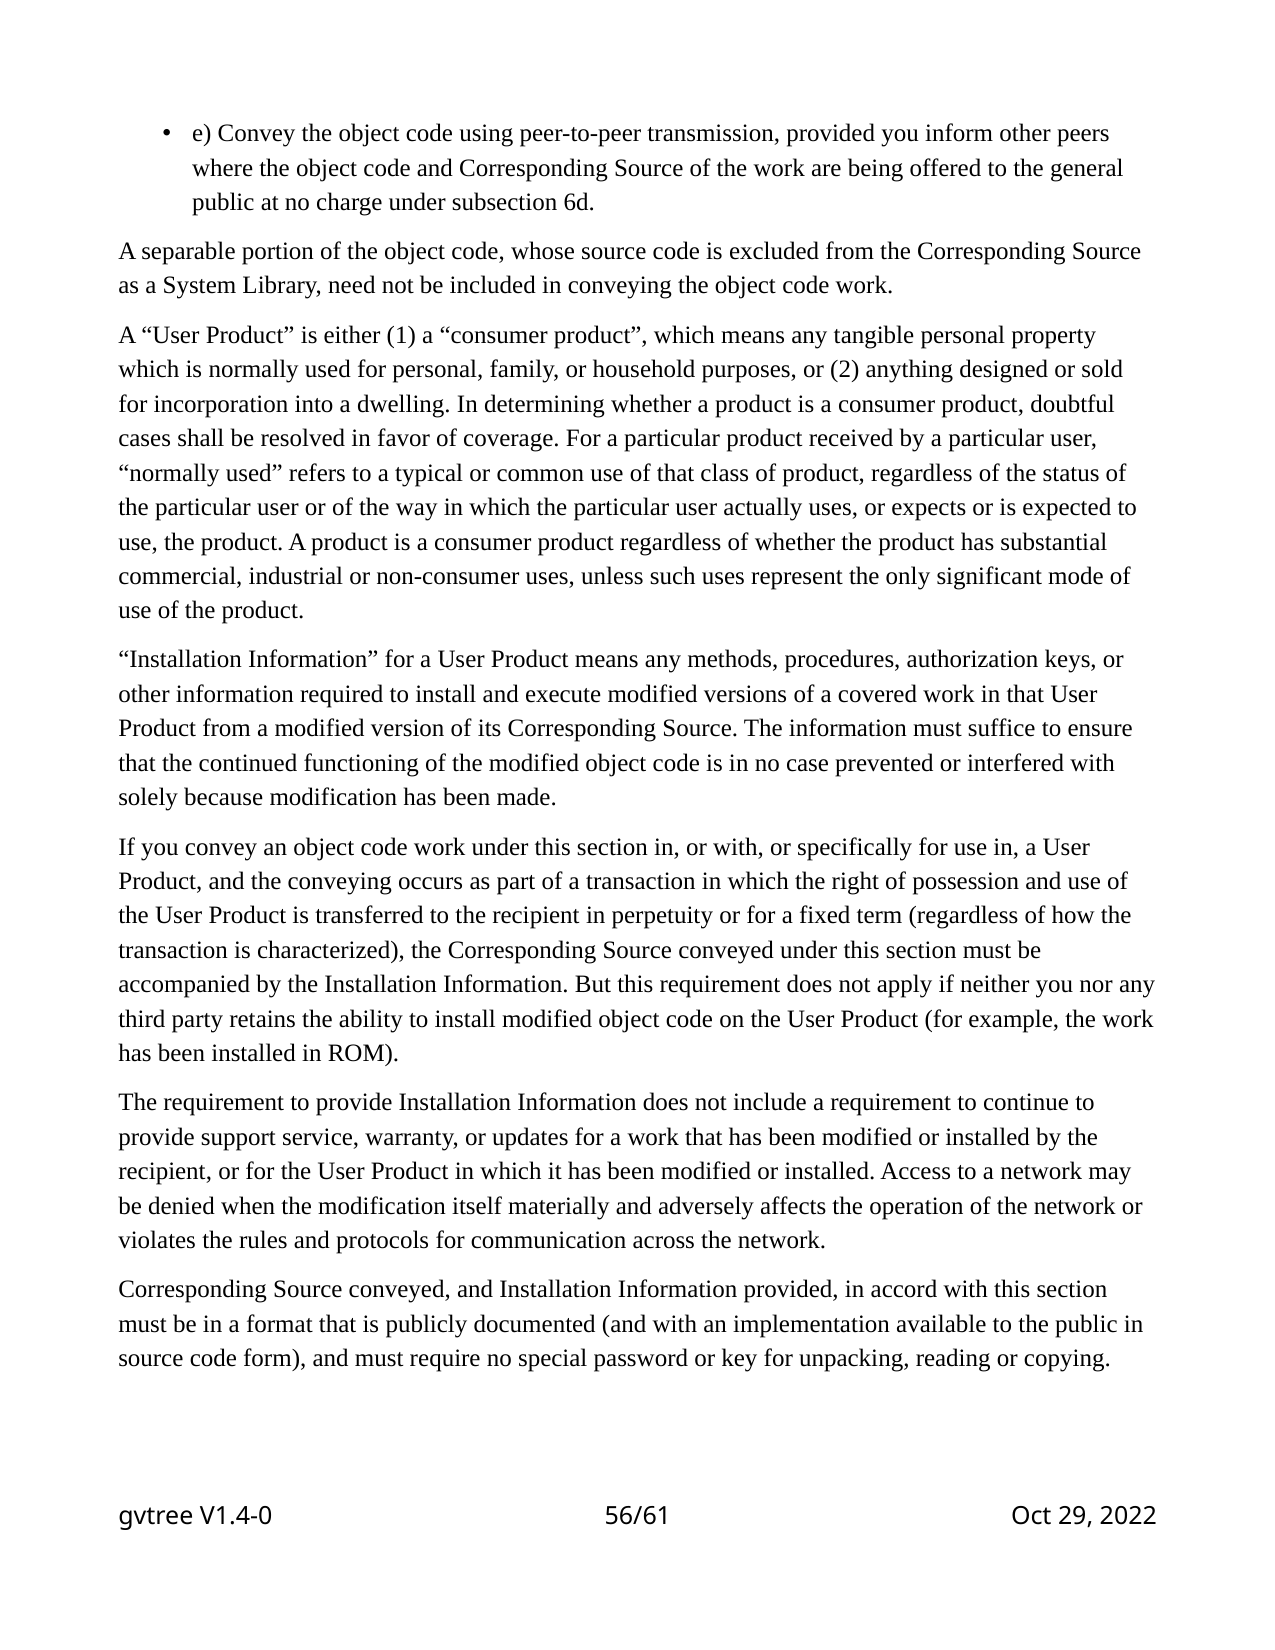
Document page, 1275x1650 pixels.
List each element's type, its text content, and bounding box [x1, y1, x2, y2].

text A “User Product” is either (1) a “consumer product”, which means any tangible personal property which is normally used for personal, family, or household purposes, or (2) anything designed or sold for incorporation into a dwelling. In determining whether a product is a consumer product, doubtful cases shall be resolved in favor of coverage. For a particular product received by a particular user, “normally used” refers to a typical or common use of that class of product, regardless of the status of the particular user or of the way in which the particular user actually uses, or expects or is expected to use, the product. A product is a consumer product regardless of whether the product has substantial commercial, industrial or non-consumer uses, unless such uses represent the only significant mode of use of the product. [118, 320, 1157, 624]
text The requirement to provide Installation Information does not include a requirement to continue to provide support service, warranty, or updates for a work that has been modified or installed by the recipient, or for the User Product in which it has been modified or installed. Access to a network may be denied when the modification itself materially and adversely affects the operation of the network or violates the rules and protocols for communication across the network. [118, 1087, 1157, 1254]
text “Installation Information” for a User Product means any methods, procedures, authorization keys, or other information required to install and execute modified versions of a covered work in that User Product from a modified version of its Corresponding Source. The information must suffice to ensure that the continued functioning of the modified object code is in no case prevented or interfered with solely because modification has been made. [118, 644, 1157, 811]
list e) Convey the object code using peer-to-peer transmission, provided you inform other peers where the object code and Corresponding Source of the work are being offered to the general public at no charge under subsection 6d. [162, 118, 1157, 216]
text A separable portion of the object code, whose source code is excluded from the Corresponding Source as a System Library, need not be included in conveying the object code work. [118, 236, 1157, 299]
text If you convey an object code work under this section in, or with, or specifically for use in, a User Product, and the conveying occurs as part of a transaction in which the right of possession and use of the User Product is transferred to the recipient in perpetuity or for a fixed term (regardless of how the transaction is characterized), the Corresponding Source conveyed under this section must be accompanied by the Installation Information. But this requirement does not apply if neither you nor any third party retains the ability to install modified object code on the User Product (for example, the work has been installed in ROM). [118, 832, 1157, 1067]
text Corresponding Source conveyed, and Installation Information provided, in accord with this section must be in a format that is publicly documented (and with an implementation available to the public in source code form), and must require no special password or key for unpacking, reading or copying. [118, 1274, 1157, 1372]
